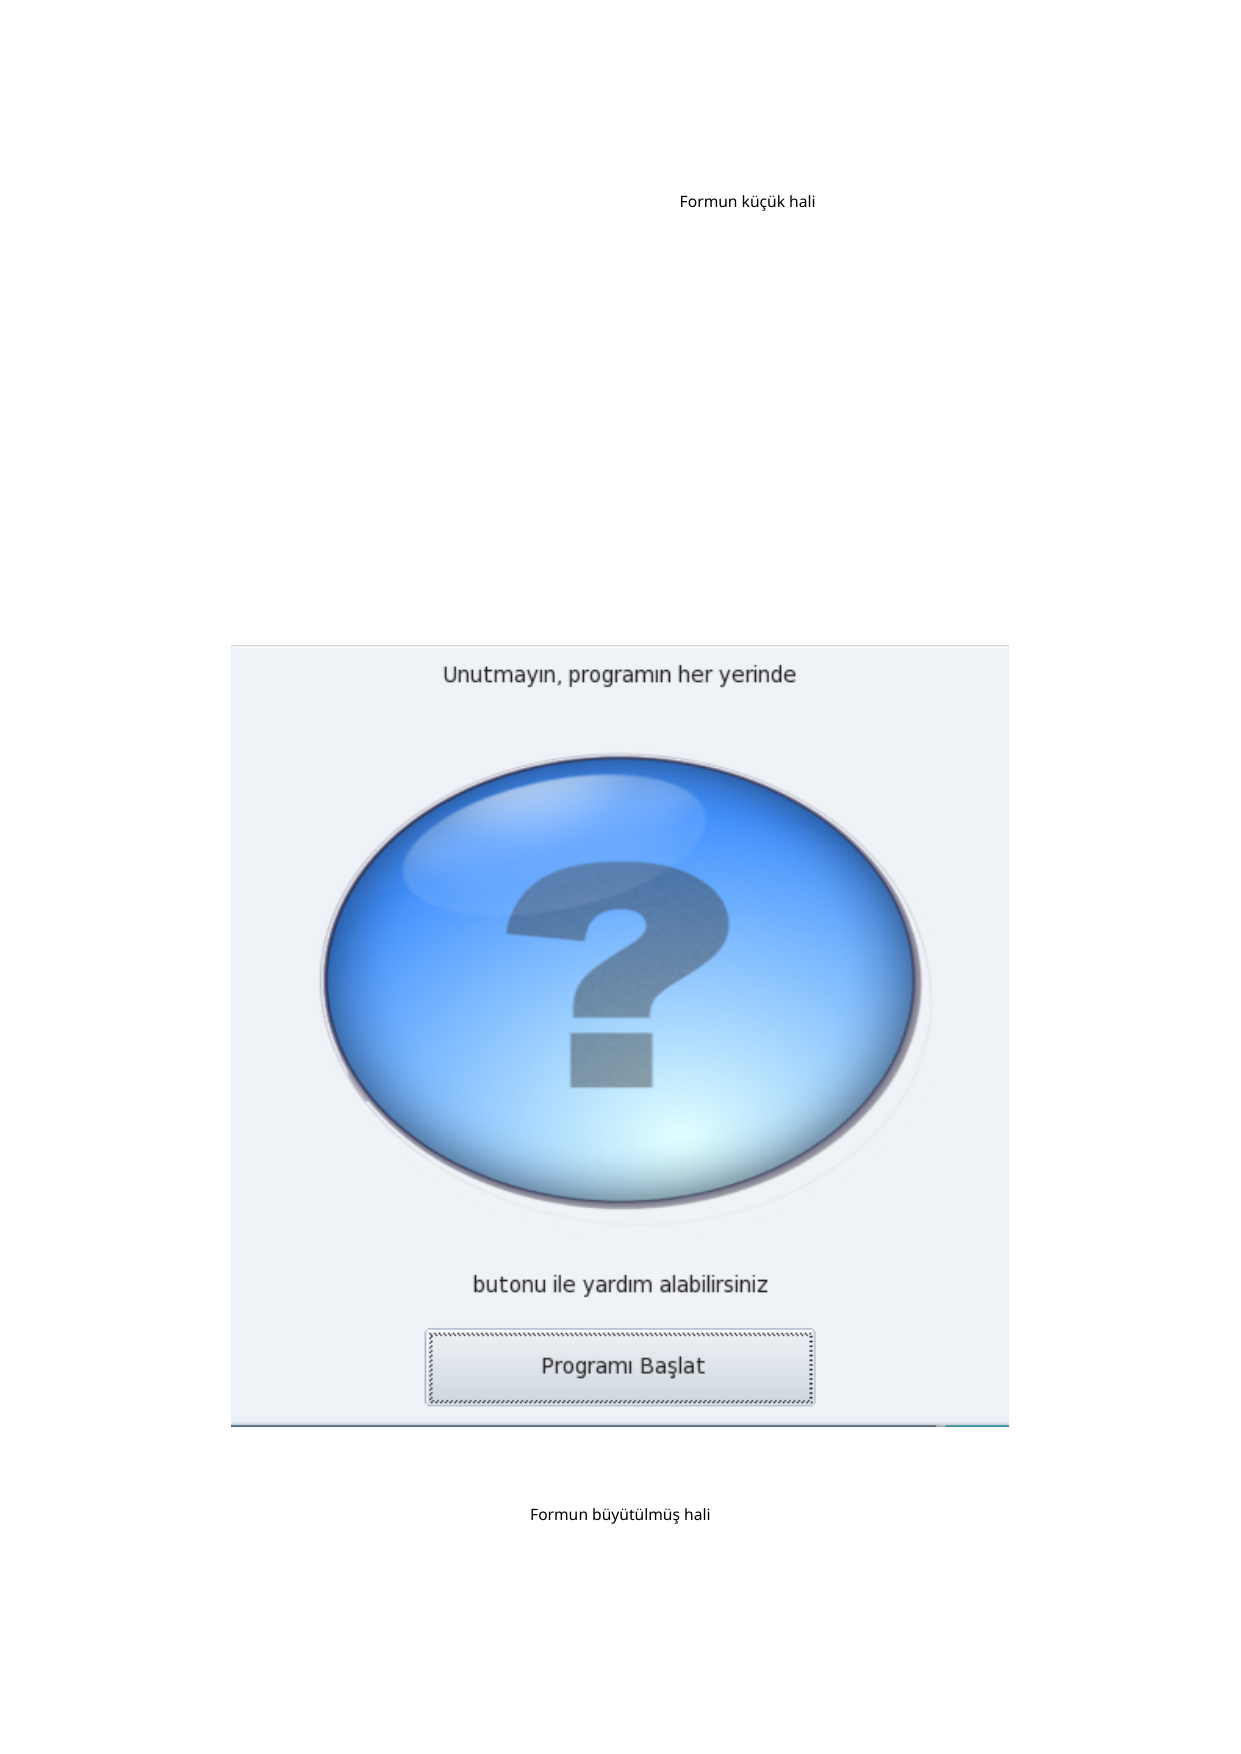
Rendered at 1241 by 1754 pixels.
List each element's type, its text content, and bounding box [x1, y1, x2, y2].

picture [231, 645, 1010, 1427]
text Formun küçük hali [118, 190, 1122, 212]
text Formun büyütülmüş hali [118, 1503, 1122, 1524]
